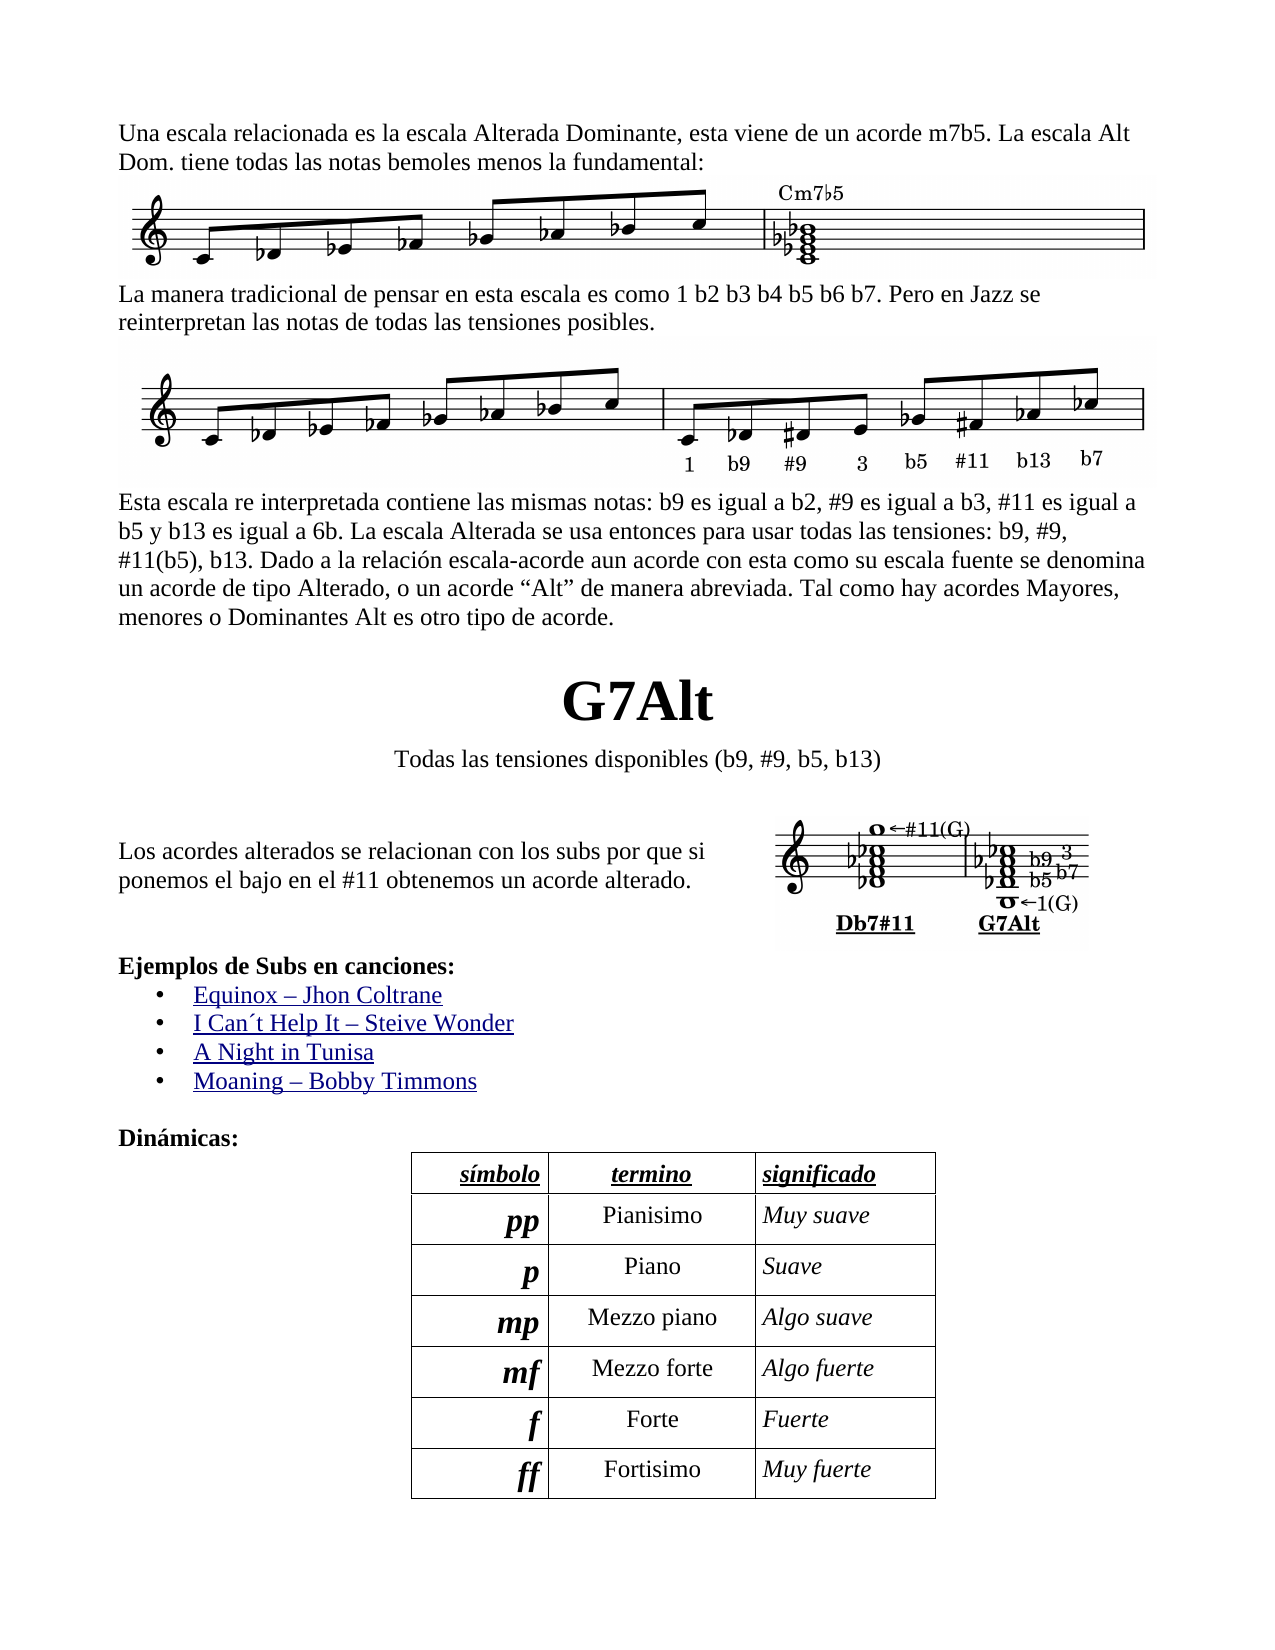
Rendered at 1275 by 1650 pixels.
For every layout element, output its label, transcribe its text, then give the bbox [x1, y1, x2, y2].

table_header G7Alt [118, 660, 1157, 738]
table_cell Fuerte [756, 1398, 935, 1448]
table_cell Piano [549, 1245, 755, 1295]
text Dinámicas: [118, 1123, 1157, 1152]
table_cell ff [412, 1449, 548, 1498]
table_cell Fortisimo [549, 1449, 755, 1498]
table_cell Todas las tensiones disponibles (b9, #9, b5, b13) [118, 738, 1157, 778]
picture [775, 816, 1089, 951]
text Los acordes alterados se relacionan con los subs por que si ponemos el bajo en el #11 obtenemos un acorde alterado. [118, 836, 775, 893]
table_cell mp [412, 1296, 548, 1346]
table_cell f [412, 1398, 548, 1448]
text [1089, 836, 1157, 893]
picture [118, 175, 1157, 279]
table_cell Muy suave [756, 1195, 935, 1244]
picture [118, 336, 1157, 488]
table_header termino [549, 1153, 755, 1193]
table_cell mf [412, 1347, 548, 1397]
text Una escala relacionada es la escala Alterada Dominante, esta viene de un acorde m7b5. La escala Alt Dom. tiene todas las notas bemoles menos la fundamental: [118, 118, 1157, 175]
list Moaning – Bobby Timmons [156, 1066, 1157, 1095]
table_cell Forte [549, 1398, 755, 1448]
list Equinox – Jhon Coltrane [156, 980, 1157, 1008]
text La manera tradicional de pensar en esta escala es como 1 b2 b3 b4 b5 b6 b7. Pero en Jazz se reinterpretan las notas de todas las tensiones posibles. [118, 279, 1157, 336]
text Esta escala re interpretada contiene las mismas notas: b9 es igual a b2, #9 es igual a b3, #11 es igual a b5 y b13 es igual a 6b. La escala Alterada se usa entonces para usar todas las tensiones: b9, #9, #11(b5), b13. Dado a la relación escala-acorde aun acorde con esta como su escala fuente se denomina un acorde de tipo Alterado, o un acorde “Alt” de manera abreviada. Tal como hay acordes Mayores, menores o Dominantes Alt es otro tipo de acorde. [118, 488, 1157, 631]
table_cell p [412, 1245, 548, 1295]
table_cell Muy fuerte [756, 1449, 935, 1498]
table_cell Algo suave [756, 1296, 935, 1346]
table_cell Mezzo forte [549, 1347, 755, 1397]
table_cell Algo fuerte [756, 1347, 935, 1397]
list I Can´t Help It – Steive Wonder [156, 1008, 1157, 1037]
table_cell Suave [756, 1245, 935, 1295]
list A Night in Tunisa [156, 1037, 1157, 1066]
table_cell Pianisimo [549, 1195, 755, 1244]
table_header significado [756, 1153, 935, 1193]
table_cell pp [412, 1195, 548, 1244]
table_cell Mezzo piano [549, 1296, 755, 1346]
text Ejemplos de Subs en canciones: [118, 951, 1157, 980]
table_header símbolo [412, 1153, 548, 1193]
